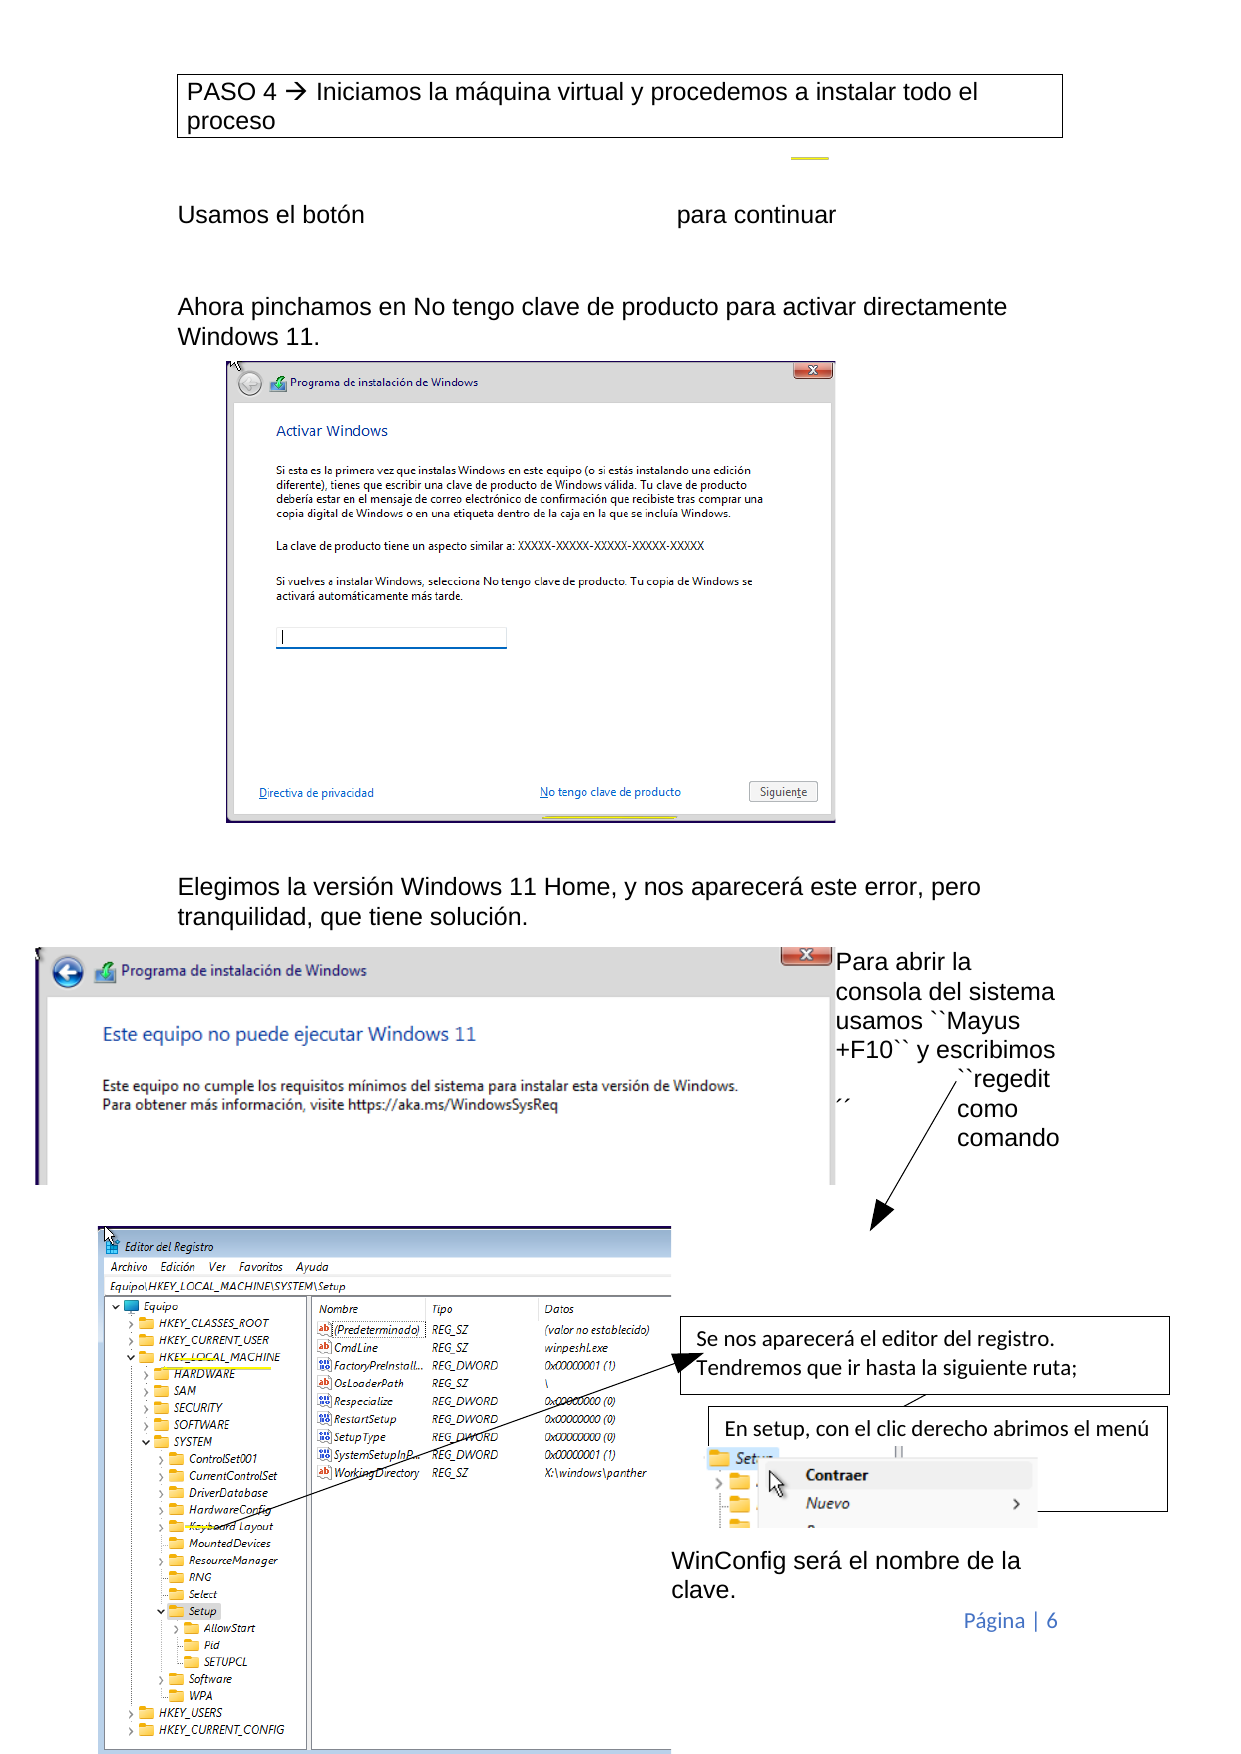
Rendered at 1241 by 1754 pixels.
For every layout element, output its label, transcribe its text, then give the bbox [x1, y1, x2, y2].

text Elegimos la versión Windows 11 Home, y nos aparecerá este error, pero tranquilidad, que tiene solución. [177, 872, 1063, 930]
text Ahora pinchamos en No tengo clave de producto para activar directamente Windows 11. [177, 292, 1063, 350]
text WinConfig será el nombre de la clave. [672, 1488, 1063, 1604]
text Se nos aparecerá el editor del registro. Tendremos que ir hasta la siguiente ruta; [696, 1324, 1154, 1381]
text En setup, con el clic derecho abrimos el menú Nuevo y pinchamos en clave [724, 1414, 1152, 1471]
text Para abrir la consola del sistema usamos ``Mayus +F10`` y escribimos ``regedit´´ como comando [836, 947, 1063, 1152]
text Usamos el botón para continuar [177, 201, 1063, 229]
text PASO 4  Iniciamos la máquina virtual y procedemos a instalar todo el proceso [178, 75, 1062, 137]
